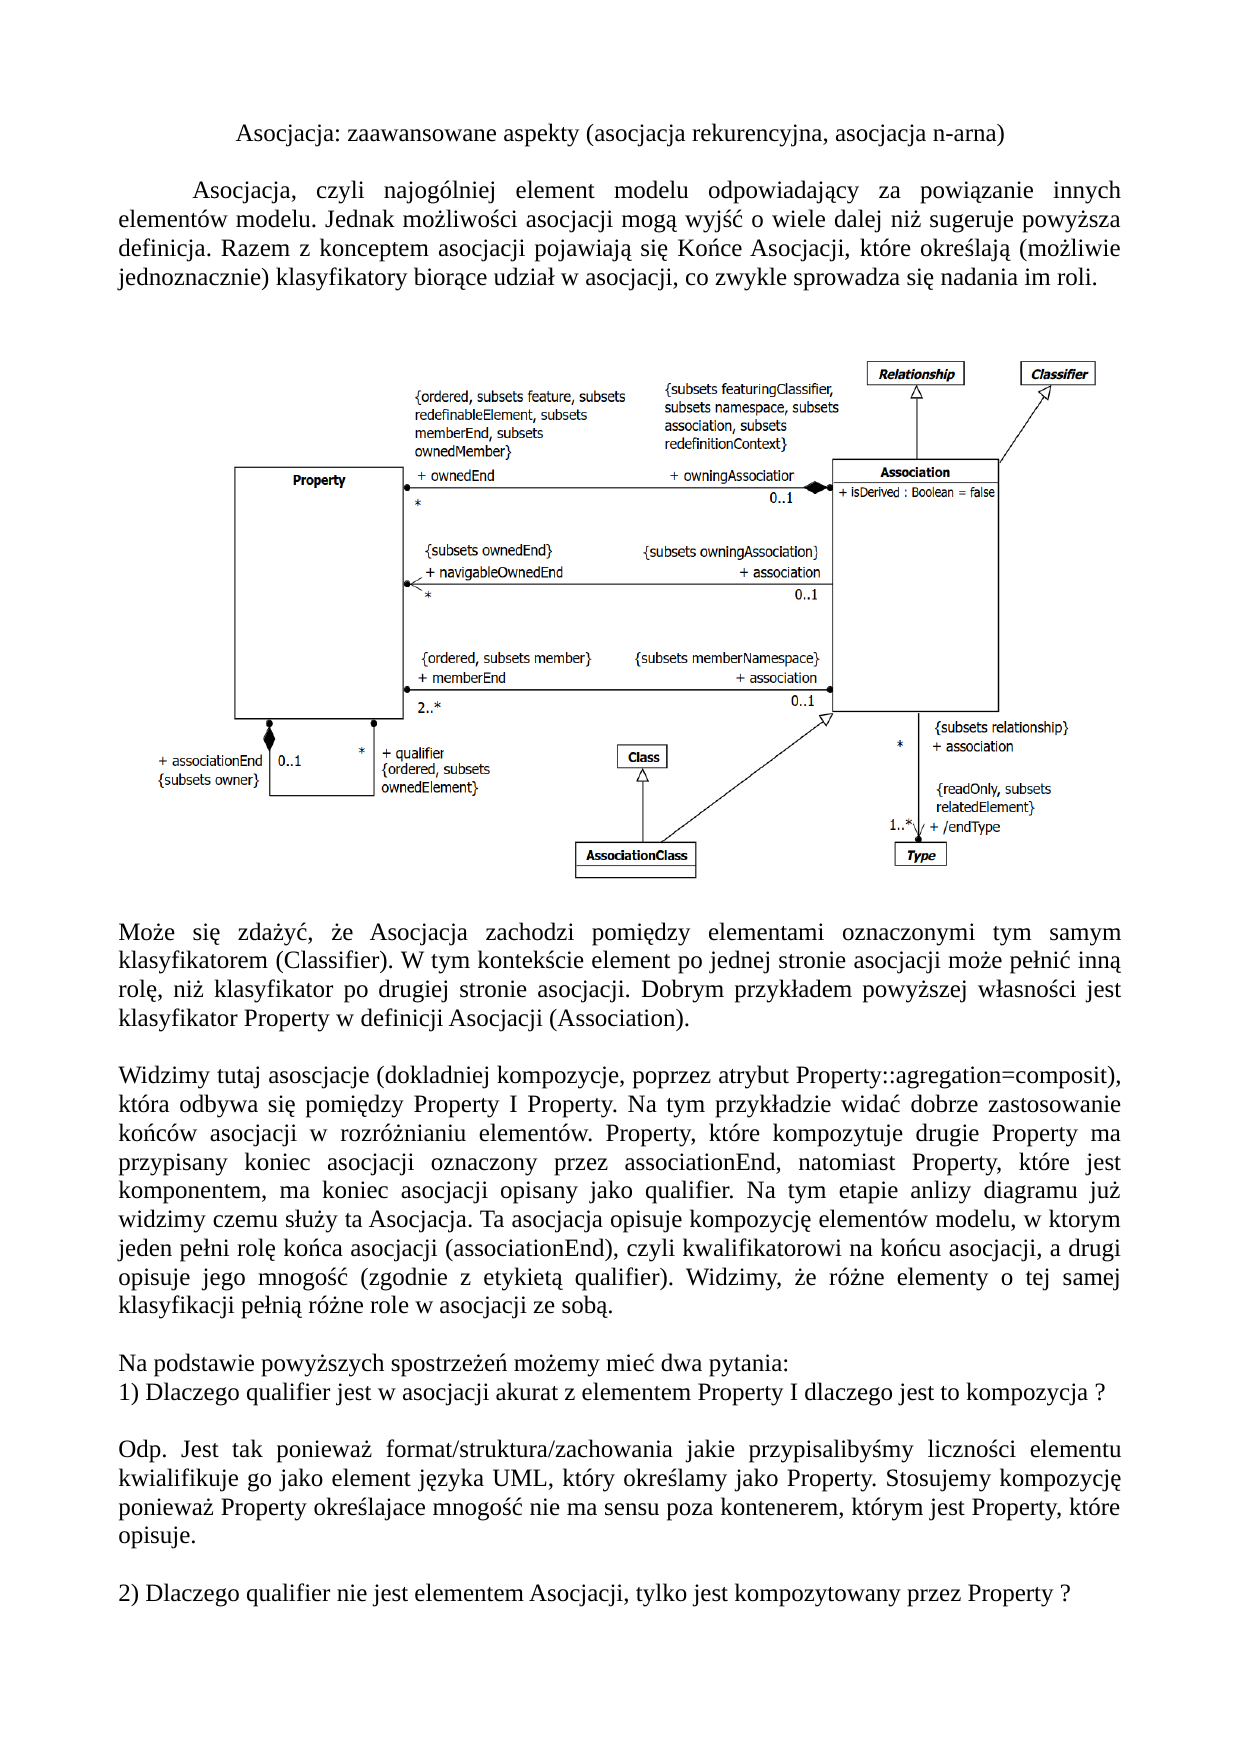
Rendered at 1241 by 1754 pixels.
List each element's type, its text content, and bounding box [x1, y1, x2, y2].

text Asocjacja: zaawansowane aspekty (asocjacja rekurencyjna, asocjacja n-arna) [118, 118, 1122, 147]
text 1) Dlaczego qualifier jest w asocjacji akurat z elementem Property I dlaczego jest to kompozycja ? [118, 1377, 1122, 1405]
text Może się zdażyć, że Asocjacja zachodzi pomiędzy elementami oznaczonymi tym samym klasyfikatorem (Classifier). W tym kontekście element po jednej stronie asocjacji może pełnić inną rolę, niż klasyfikator po drugiej stronie asocjacji. Dobrym przykładem powyższej własności jest klasyfikator Property w definicji Asocjacji (Association). [118, 917, 1122, 1032]
picture [131, 327, 1136, 888]
text Asocjacja, czyli najogólniej element modelu odpowiadający za powiązanie innych elementów modelu. Jednak możliwości asocjacji mogą wyjść o wiele dalej niż sugeruje powyższa definicja. Razem z konceptem asocjacji pojawiają się Końce Asocjacji, które określają (możliwie jednoznacznie) klasyfikatory biorące udział w asocjacji, co zwykle sprowadza się nadania im roli. [118, 176, 1122, 291]
text Widzimy tutaj asoscjacje (dokladniej kompozycje, poprzez atrybut Property::agregation=composit), która odbywa się pomiędzy Property I Property. Na tym przykładzie widać dobrze zastosowanie końców asocjacji w rozróżnianiu elementów. Property, które kompozytuje drugie Property ma przypisany koniec asocjacji oznaczony przez associationEnd, natomiast Property, które jest komponentem, ma koniec asocjacji opisany jako qualifier. Na tym etapie anlizy diagramu już widzimy czemu służy ta Asocjacja. Ta asocjacja opisuje kompozycję elementów modelu, w ktorym jeden pełni rolę końca asocjacji (associationEnd), czyli kwalifikatorowi na końcu asocjacji, a drugi opisuje jego mnogość (zgodnie z etykietą qualifier). Widzimy, że różne elementy o tej samej klasyfikacji pełnią różne role w asocjacji ze sobą. [118, 1060, 1122, 1319]
text 2) Dlaczego qualifier nie jest elementem Asocjacji, tylko jest kompozytowany przez Property ? [118, 1578, 1122, 1607]
text Na podstawie powyższych spostrzeżeń możemy mieć dwa pytania: [118, 1348, 1122, 1377]
text Odp. Jest tak ponieważ format/struktura/zachowania jakie przypisalibyśmy liczności elementu kwialifikuje go jako element języka UML, który określamy jako Property. Stosujemy kompozycję ponieważ Property określajace mnogość nie ma sensu poza kontenerem, którym jest Property, które opisuje. [118, 1434, 1122, 1549]
